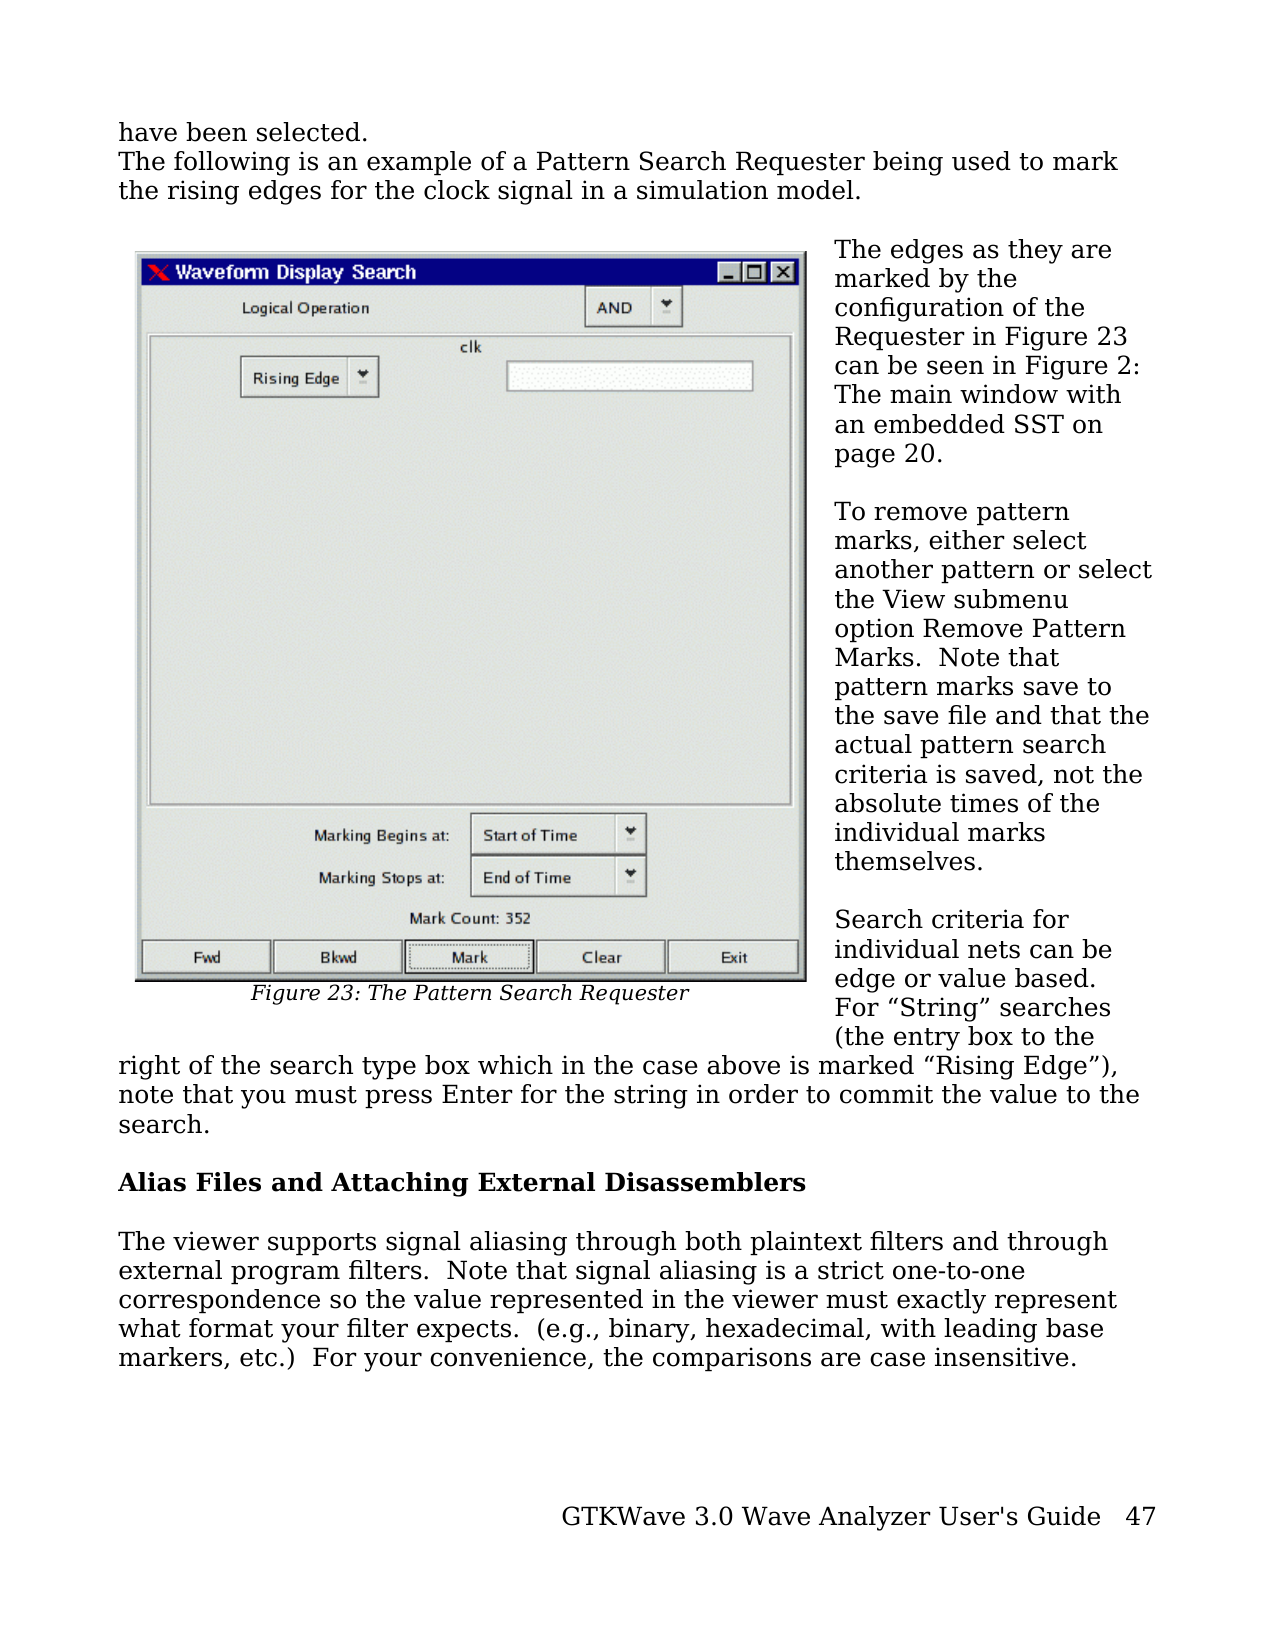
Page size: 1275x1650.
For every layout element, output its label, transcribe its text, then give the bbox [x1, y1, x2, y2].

text The viewer supports signal aliasing through both plaintext filters and through external program filters. Note that signal aliasing is a strict one-to-one correspondence so the value represented in the viewer must exactly represent what format your filter expects. (e.g., binary, hexadecimal, with leading base markers, etc.) For your convenience, the comparisons are case insensitive. [118, 1227, 1157, 1373]
text Search criteria for individual nets can be edge or value based. For “String” searches (the entry box to the right of the search type box which in the case above is marked “Rising Edge”), note that you must press Enter for the string in order to commit the value to the search. [118, 906, 1157, 1139]
text The following is an example of a Pattern Search Requester being used to mark the rising edges for the clock signal in a simulation model. [118, 147, 1157, 206]
text Figure 23: The Pattern Search Requester [134, 982, 806, 1005]
text The edges as they are marked by the configuration of the Requester in Figure 23 can be seen in Figure 2: The main window with an embedded SST on page 20. [118, 235, 1157, 1034]
picture [134, 251, 807, 982]
text To remove pattern marks, either select another pattern or select the View submenu option Remove Pattern Marks. Note that pattern marks save to the save file and that the actual pattern search criteria is saved, not the absolute times of the individual marks themselves. [822, 497, 1157, 876]
text have been selected. [118, 118, 1157, 147]
text Alias Files and Attaching External Disassemblers [118, 1168, 1157, 1197]
